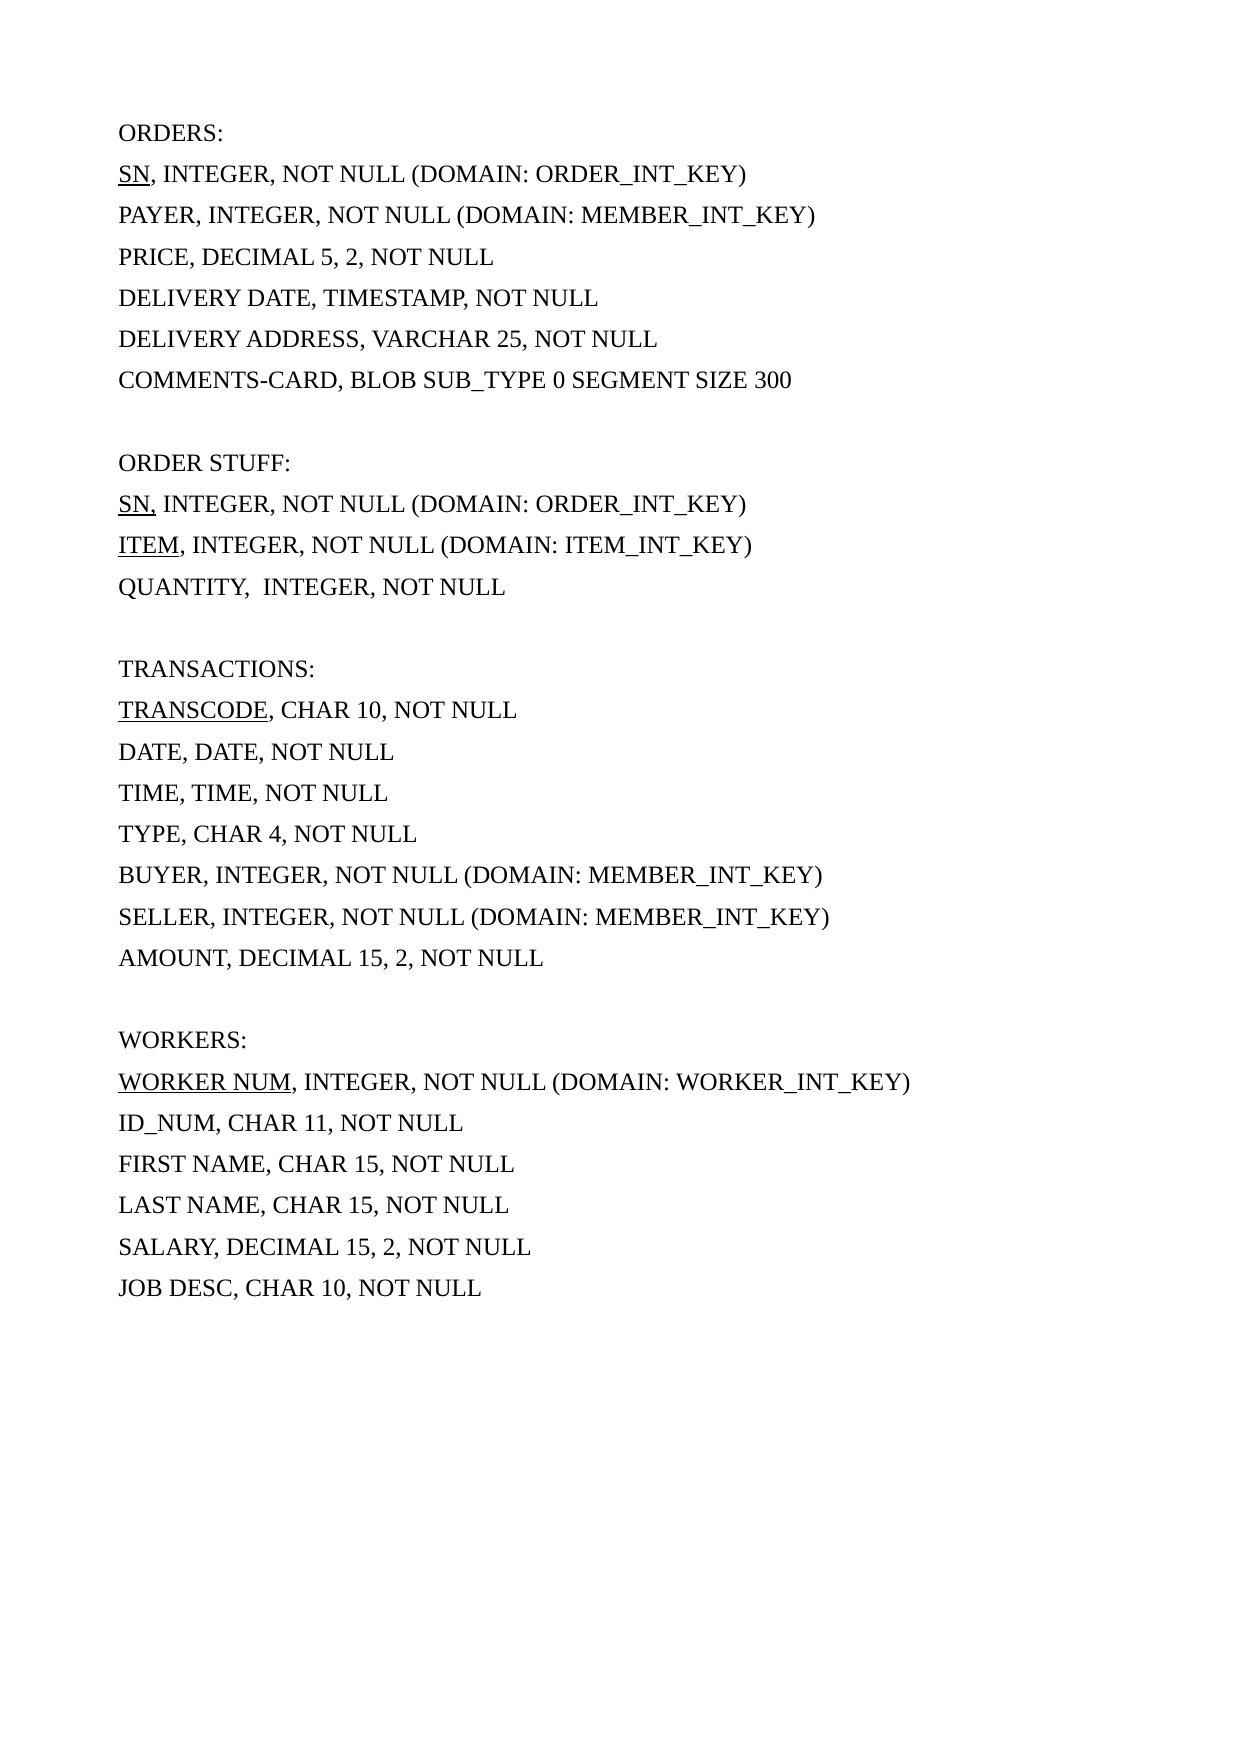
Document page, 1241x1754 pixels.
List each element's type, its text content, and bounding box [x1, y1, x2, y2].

text DELIVERY DATE, TIMESTAMP, NOT NULL [118, 283, 1122, 312]
text QUANTITY, INTEGER, NOT NULL [118, 572, 1122, 601]
text TYPE, CHAR 4, NOT NULL [118, 819, 1122, 848]
text SELLER, INTEGER, NOT NULL (DOMAIN: MEMBER_INT_KEY) [118, 902, 1122, 931]
text BUYER, INTEGER, NOT NULL (DOMAIN: MEMBER_INT_KEY) [118, 861, 1122, 889]
text JOB DESC, CHAR 10, NOT NULL [118, 1273, 1122, 1302]
text ID_NUM, CHAR 11, NOT NULL [118, 1108, 1122, 1137]
text FIRST NAME, CHAR 15, NOT NULL [118, 1149, 1122, 1178]
text AMOUNT, DECIMAL 15, 2, NOT NULL [118, 943, 1122, 972]
text WORKERS: [118, 1026, 1122, 1054]
text ITEM, INTEGER, NOT NULL (DOMAIN: ITEM_INT_KEY) [118, 531, 1122, 559]
text TRANSACTIONS: [118, 654, 1122, 683]
text SN, INTEGER, NOT NULL (DOMAIN: ORDER_INT_KEY) [118, 489, 1122, 518]
text SALARY, DECIMAL 15, 2, NOT NULL [118, 1232, 1122, 1261]
text TIME, TIME, NOT NULL [118, 778, 1122, 807]
text WORKER NUM, INTEGER, NOT NULL (DOMAIN: WORKER_INT_KEY) [118, 1067, 1122, 1096]
text SN, INTEGER, NOT NULL (DOMAIN: ORDER_INT_KEY) [118, 159, 1122, 188]
text ORDER STUFF: [118, 448, 1122, 477]
text PRICE, DECIMAL 5, 2, NOT NULL [118, 242, 1122, 271]
text PAYER, INTEGER, NOT NULL (DOMAIN: MEMBER_INT_KEY) [118, 201, 1122, 229]
text DELIVERY ADDRESS, VARCHAR 25, NOT NULL [118, 324, 1122, 353]
text ORDERS: [118, 118, 1122, 147]
text LAST NAME, CHAR 15, NOT NULL [118, 1191, 1122, 1219]
text COMMENTS-CARD, BLOB SUB_TYPE 0 SEGMENT SIZE 300 [118, 366, 1122, 394]
text DATE, DATE, NOT NULL [118, 737, 1122, 766]
text TRANSCODE, CHAR 10, NOT NULL [118, 696, 1122, 724]
